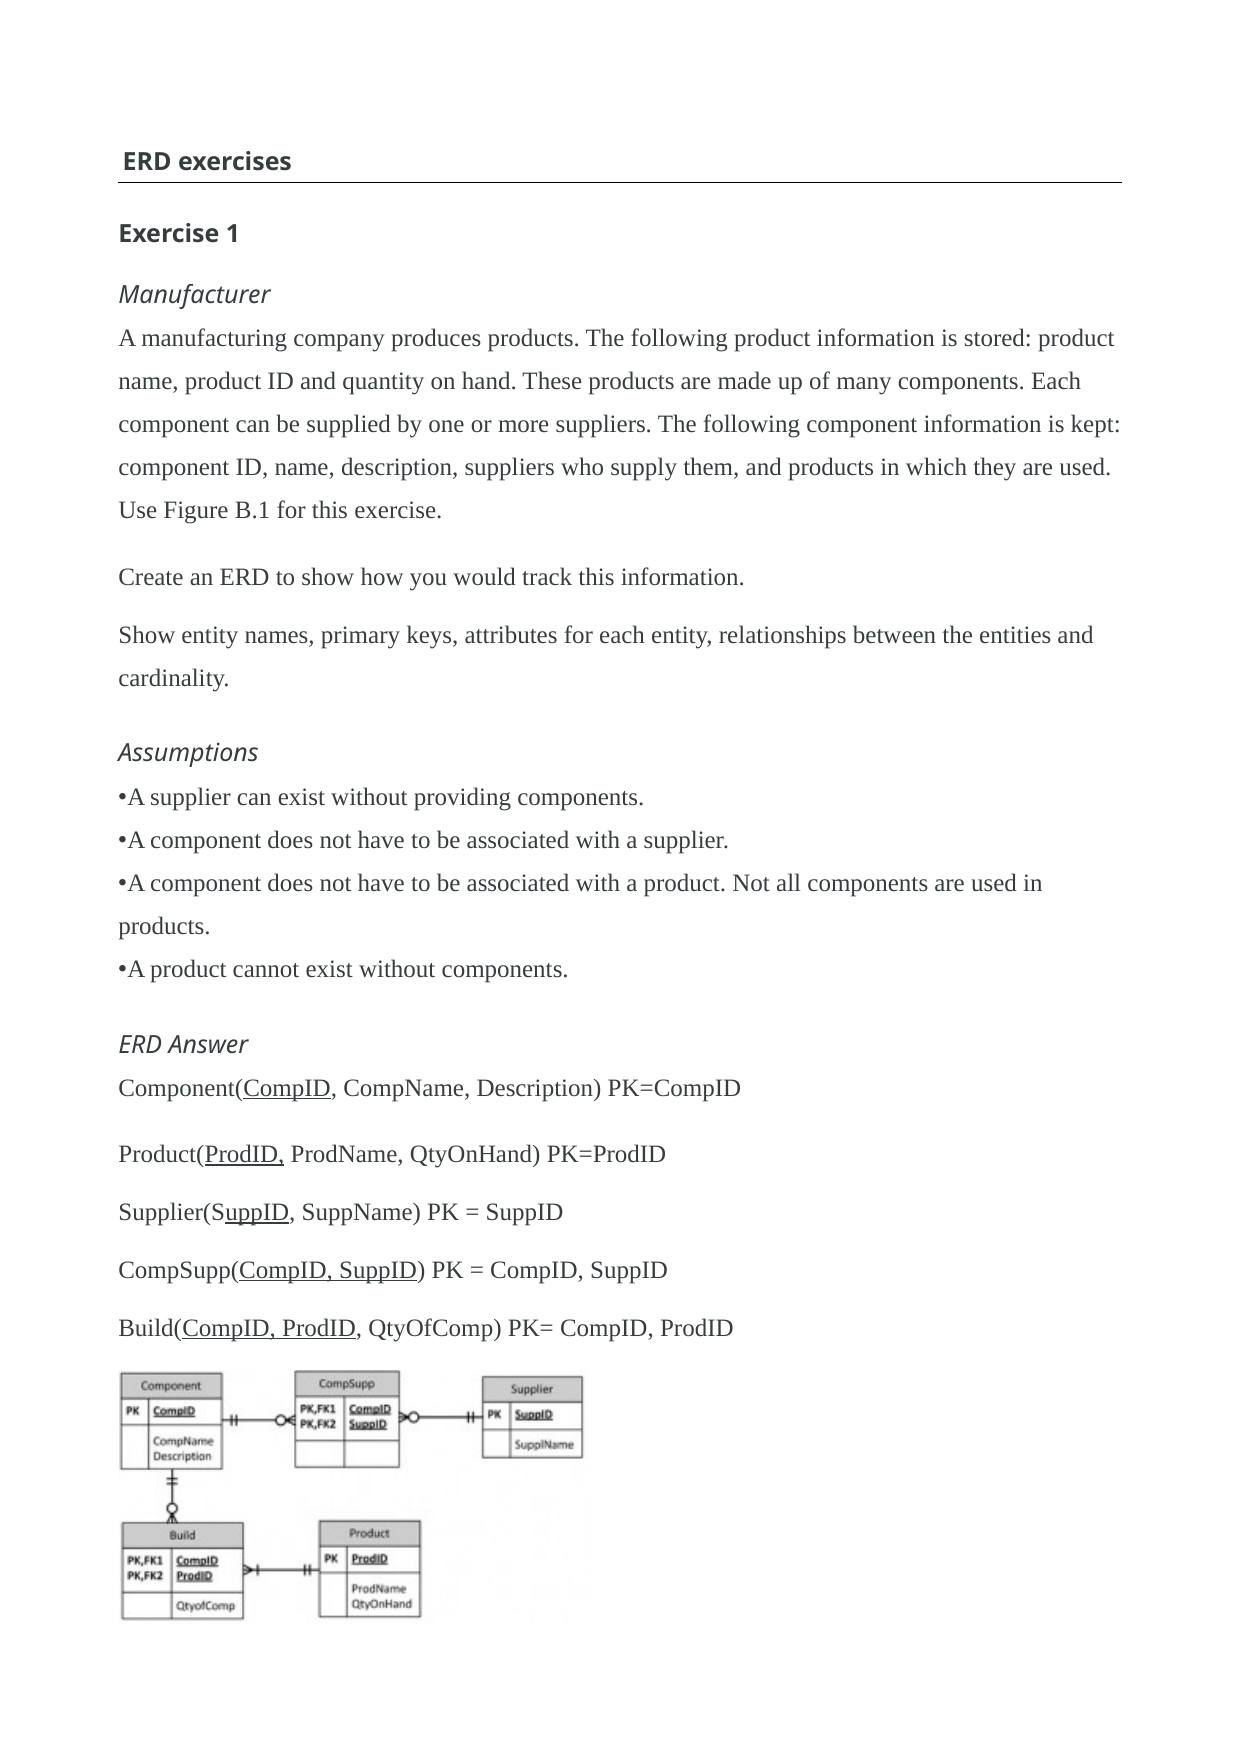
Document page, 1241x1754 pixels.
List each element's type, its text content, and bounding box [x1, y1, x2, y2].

subtitle ERD Answer [118, 1026, 1122, 1061]
subtitle Assumptions [118, 735, 1122, 769]
subtitle ERD exercises [118, 139, 1122, 182]
subtitle Manufacturer [118, 276, 1122, 310]
text CompSupp(CompID, SuppID) PK = CompID, SuppID [118, 1255, 1122, 1284]
text Create an ERD to show how you would track this information. [118, 562, 1122, 591]
text Supplier(SuppID, SuppName) PK = SuppID [118, 1197, 1122, 1226]
list A component does not have to be associated with a product. Not all components are used in products. [118, 868, 1122, 940]
list A product cannot exist without components. [118, 954, 1122, 983]
text Show entity names, primary keys, attributes for each entity, relationships between the entities and cardinality. [118, 620, 1122, 692]
subtitle Exercise 1 [118, 215, 1122, 249]
picture [118, 1370, 590, 1624]
text Product(ProdID, ProdName, QtyOnHand) PK=ProdID [118, 1139, 1122, 1168]
list A supplier can exist without providing components. [118, 782, 1122, 810]
text Component(CompID, CompName, Description) PK=CompID [118, 1073, 1122, 1102]
text A manufacturing company produces products. The following product information is stored: product name, product ID and quantity on hand. These products are made up of many components. Each component can be supplied by one or more suppliers. The following component information is kept: component ID, name, description, suppliers who supply them, and products in which they are used. Use Figure B.1 for this exercise. [118, 323, 1122, 524]
text Build(CompID, ProdID, QtyOfComp) PK= CompID, ProdID [118, 1313, 1122, 1341]
list A component does not have to be associated with a supplier. [118, 825, 1122, 853]
